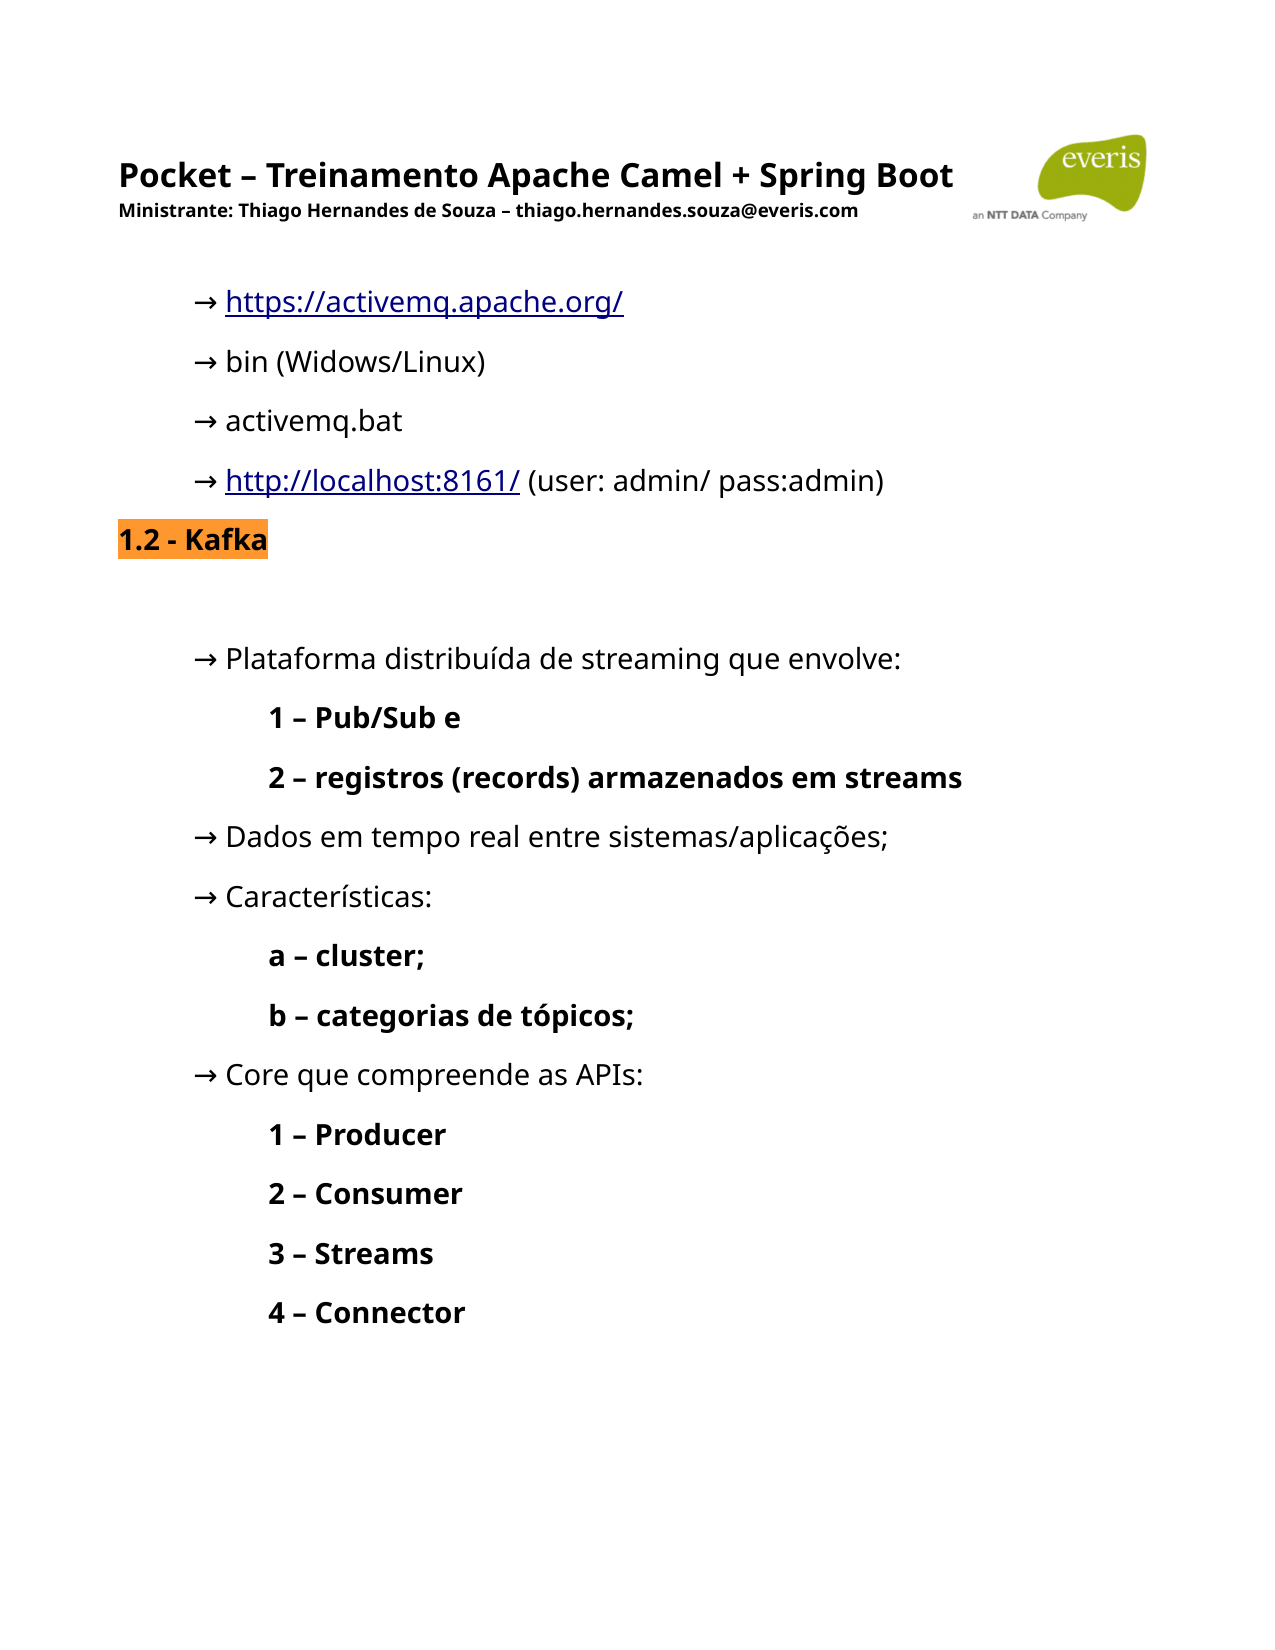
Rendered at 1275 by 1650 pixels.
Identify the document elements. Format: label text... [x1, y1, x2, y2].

text → https://activemq.apache.org/ [118, 281, 1157, 321]
picture [965, 131, 1154, 225]
text → Plataforma distribuída de streaming que envolve: [118, 638, 1157, 678]
text 2 – Consumer [118, 1173, 1157, 1213]
text 1.2 - Kafka [118, 519, 1157, 559]
text → Dados em tempo real entre sistemas/aplicações; [118, 817, 1157, 856]
text → Core que compreende as APIs: [118, 1054, 1157, 1094]
text b – categorias de tópicos; [118, 995, 1157, 1035]
text 3 – Streams [118, 1233, 1157, 1273]
text 4 – Connector [118, 1292, 1157, 1332]
text → Características: [118, 876, 1157, 916]
text a – cluster; [118, 936, 1157, 975]
text 2 – registros (records) armazenados em streams [118, 757, 1157, 797]
text 1 – Producer [118, 1114, 1157, 1154]
text → activemq.bat [118, 400, 1157, 440]
text 1 – Pub/Sub e [118, 698, 1157, 737]
text → http://localhost:8161/ (user: admin/ pass:admin) [118, 460, 1157, 499]
text → bin (Widows/Linux) [118, 341, 1157, 381]
